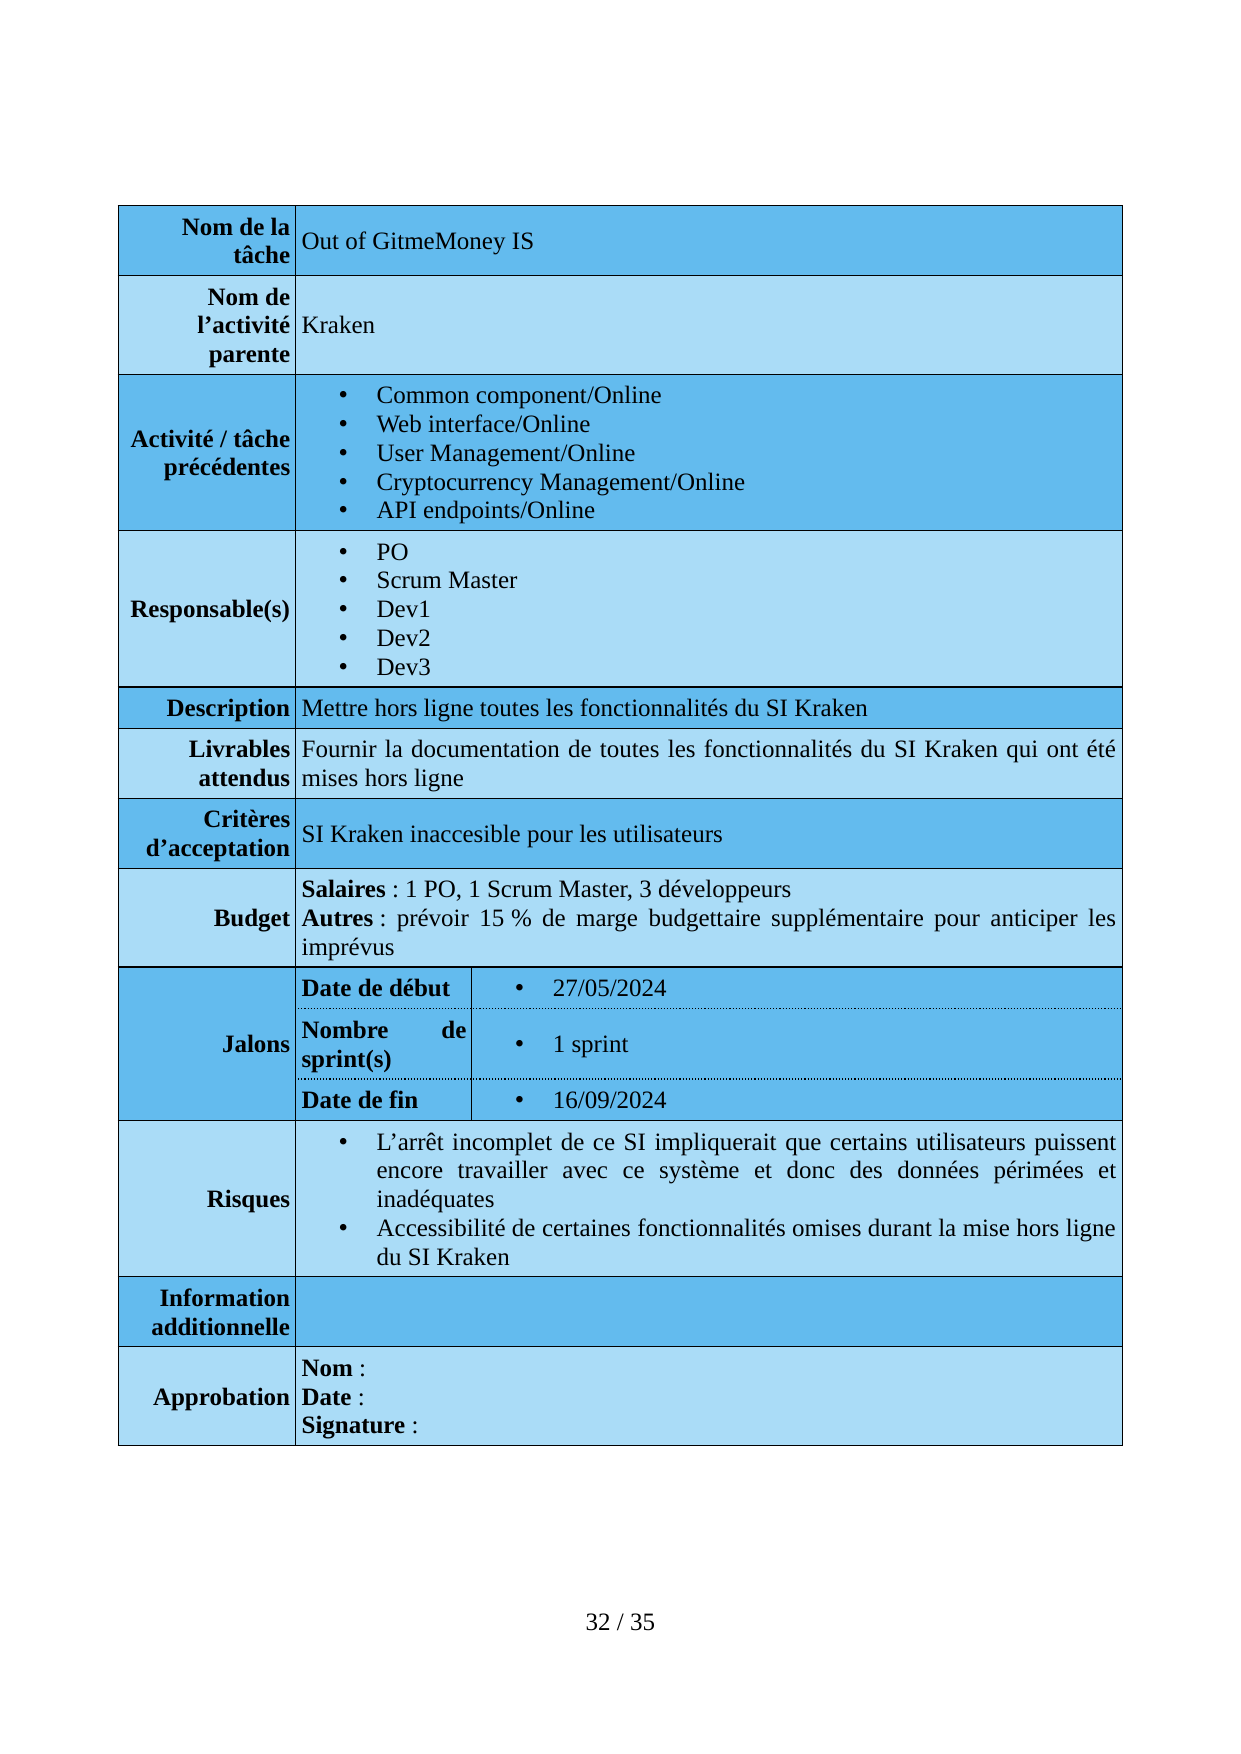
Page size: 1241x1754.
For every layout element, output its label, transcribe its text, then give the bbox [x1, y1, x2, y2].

table_cell Activité / tâche précédentes [119, 375, 295, 530]
table_cell Mettre hors ligne toutes les fonctionnalités du SI Kraken [296, 688, 1122, 728]
table_cell Description [119, 688, 295, 728]
table_cell 27/05/2024 [472, 968, 1122, 1008]
table_cell Nom : Date : Signature : [296, 1347, 1122, 1445]
table_cell [296, 1277, 1122, 1346]
table_cell Salaires : 1 PO, 1 Scrum Master, 3 développeurs Autres : prévoir 15 % de marge budgettaire supplémentaire pour anticiper les imprévus [296, 869, 1122, 966]
table_cell Critères d’acceptation [119, 799, 295, 868]
table_cell L’arrêt incomplet de ce SI impliquerait que certains utilisateurs puissent encore travailler avec ce système et donc des données périmées et inadéquates Accessibilité de certaines fonctionnalités omises durant la mise hors ligne du SI Kraken [296, 1121, 1122, 1276]
table_cell Jalons [119, 968, 295, 1120]
table_cell PO Scrum Master Dev1 Dev2 Dev3 [296, 531, 1122, 686]
table_cell Information additionnelle [119, 1277, 295, 1346]
table_cell Nombre de sprint(s) [296, 1008, 471, 1078]
table_header Nom de la tâche [119, 206, 295, 275]
table_cell 1 sprint [472, 1008, 1122, 1078]
table_cell Livrables attendus [119, 729, 295, 798]
table_cell Risques [119, 1121, 295, 1276]
table_cell Date de fin [296, 1078, 471, 1120]
table_cell Common component/Online Web interface/Online User Management/Online Cryptocurrency Management/Online API endpoints/Online [296, 375, 1122, 530]
table_cell 16/09/2024 [472, 1078, 1122, 1120]
table_cell Budget [119, 869, 295, 966]
table_cell Date de début [296, 968, 471, 1008]
table_header Out of GitmeMoney IS [296, 206, 1122, 275]
table_cell Responsable(s) [119, 531, 295, 686]
table_cell Fournir la documentation de toutes les fonctionnalités du SI Kraken qui ont été mises hors ligne [296, 729, 1122, 798]
table_cell Kraken [296, 276, 1122, 374]
table_cell Approbation [119, 1347, 295, 1445]
table_cell SI Kraken inaccesible pour les utilisateurs [296, 799, 1122, 868]
table_cell Nom de l’activité parente [119, 276, 295, 374]
